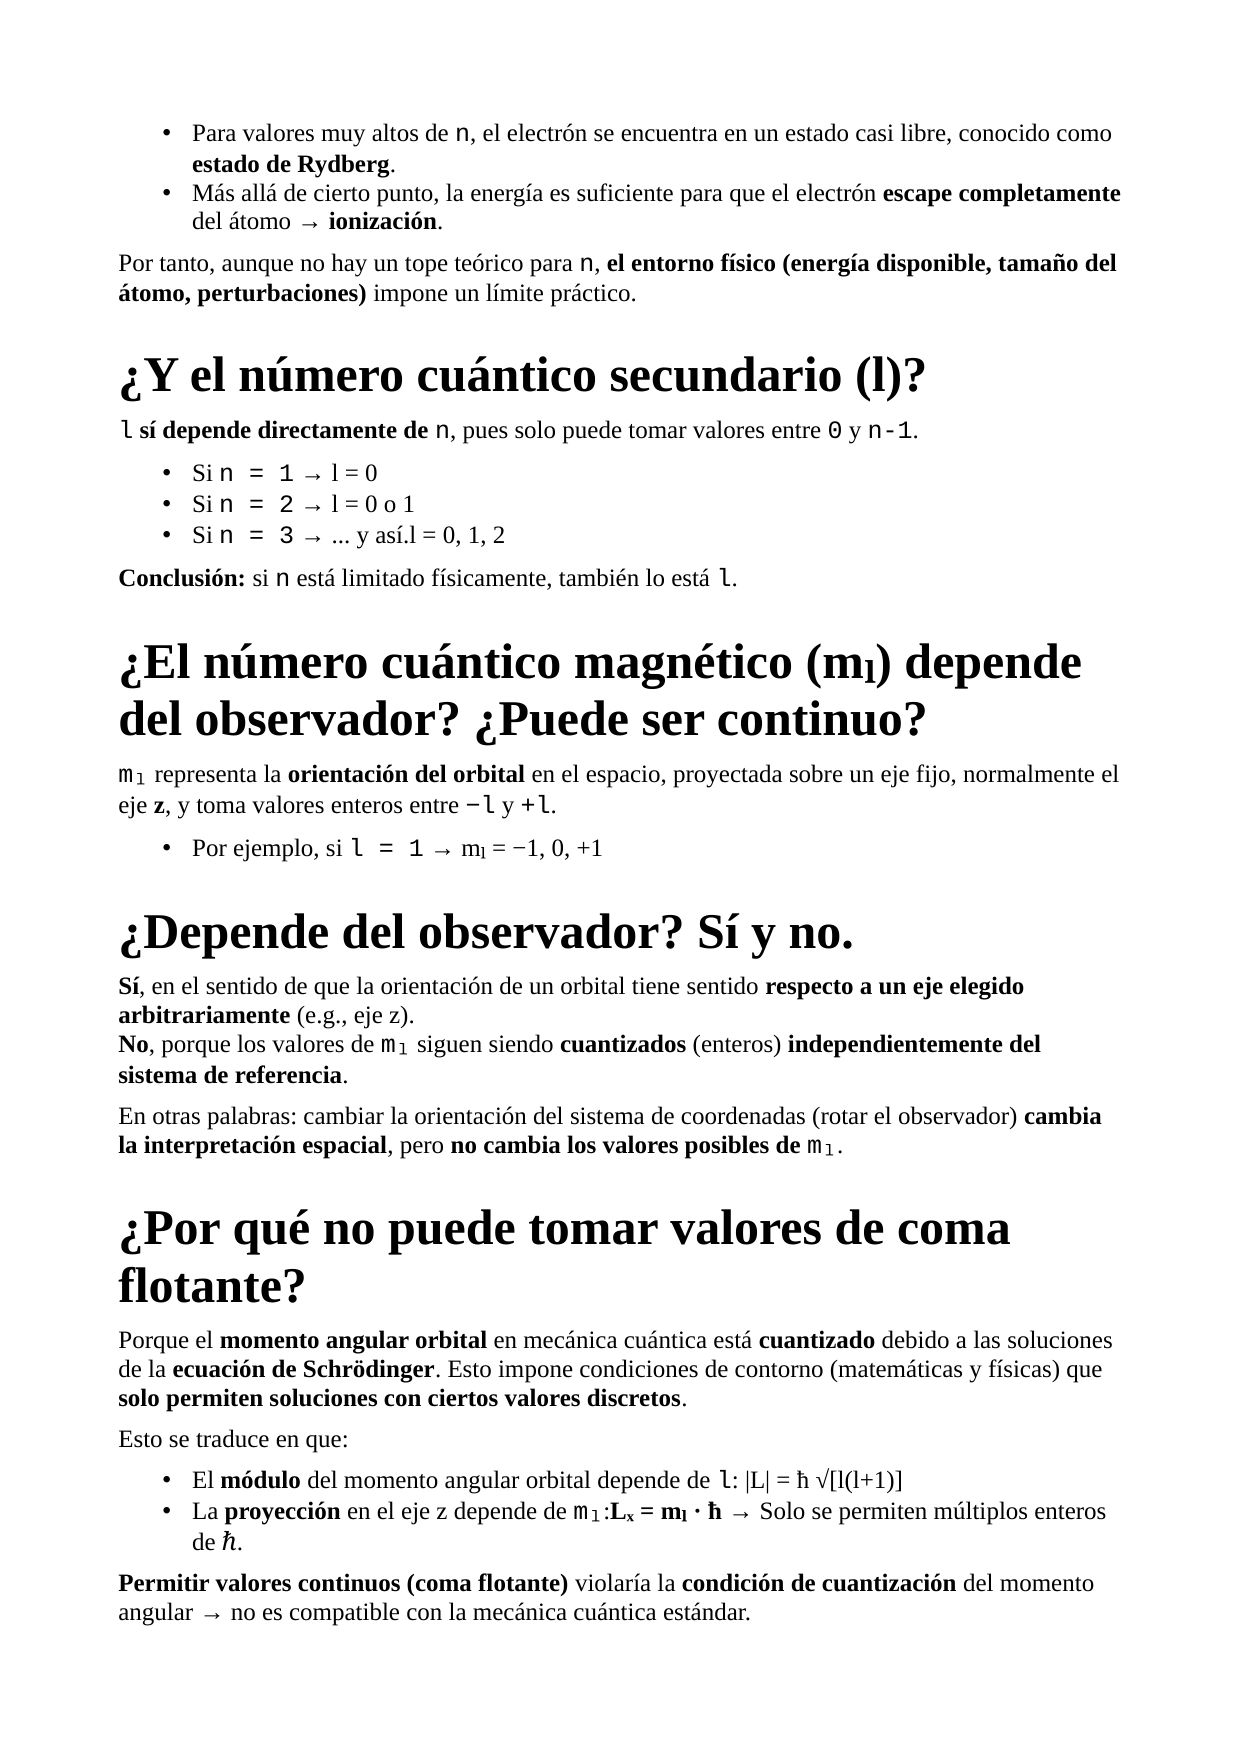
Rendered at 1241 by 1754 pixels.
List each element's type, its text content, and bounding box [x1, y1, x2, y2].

subtitle ¿El número cuántico magnético (mₗ) depende del observador? ¿Puede ser continuo? [118, 631, 1122, 746]
subtitle ¿Depende del observador? Sí y no. [118, 901, 1122, 959]
text Esto se traduce en que: [118, 1424, 1122, 1453]
list La proyección en el eje z depende de mₗ:Lₓ = mₗ · ħ → Solo se permiten múltiplos enteros de ℏ. [162, 1496, 1122, 1556]
text Sí, en el sentido de que la orientación de un orbital tiene sentido respecto a un eje elegido arbitrariamente (e.g., eje z). No, porque los valores de mₗ siguen siendo cuantizados (enteros) independientemente del sistema de referencia. [118, 971, 1122, 1088]
text Conclusión: si n está limitado físicamente, también lo está l. [118, 563, 1122, 594]
text Permitir valores continuos (coma flotante) violaría la condición de cuantización del momento angular → no es compatible con la mecánica cuántica estándar. [118, 1568, 1122, 1626]
list El módulo del momento angular orbital depende de l: |L| = ħ √[l(l+1)] [162, 1466, 1122, 1496]
subtitle ¿Por qué no puede tomar valores de coma flotante? [118, 1198, 1122, 1313]
text Porque el momento angular orbital en mecánica cuántica está cuantizado debido a las soluciones de la ecuación de Schrödinger. Esto impone condiciones de contorno (matemáticas y físicas) que solo permiten soluciones con ciertos valores discretos. [118, 1326, 1122, 1412]
text Por tanto, aunque no hay un tope teórico para n, el entorno físico (energía disponible, tamaño del átomo, perturbaciones) impone un límite práctico. [118, 248, 1122, 307]
list Por ejemplo, si l = 1 → mₗ = −1, 0, +1 [162, 833, 1122, 864]
list Si n = 2 → l = 0 o 1 [162, 489, 1122, 520]
text En otras palabras: cambiar la orientación del sistema de coordenadas (rotar el observador) cambia la interpretación espacial, pero no cambia los valores posibles de mₗ. [118, 1101, 1122, 1161]
list Más allá de cierto punto, la energía es suficiente para que el electrón escape completamente del átomo → ionización. [162, 178, 1122, 235]
list Para valores muy altos de n, el electrón se encuentra en un estado casi libre, conocido como estado de Rydberg. [162, 118, 1122, 178]
text l sí depende directamente de n, pues solo puede tomar valores entre 0 y n-1. [118, 415, 1122, 446]
list Si n = 1 → l = 0 [162, 458, 1122, 489]
text mₗ representa la orientación del orbital en el espacio, proyectada sobre un eje fijo, normalmente el eje z, y toma valores enteros entre −l y +l. [118, 759, 1122, 821]
subtitle ¿Y el número cuántico secundario (l)? [118, 345, 1122, 402]
list Si n = 3 → ... y así.l = 0, 1, 2 [162, 520, 1122, 551]
